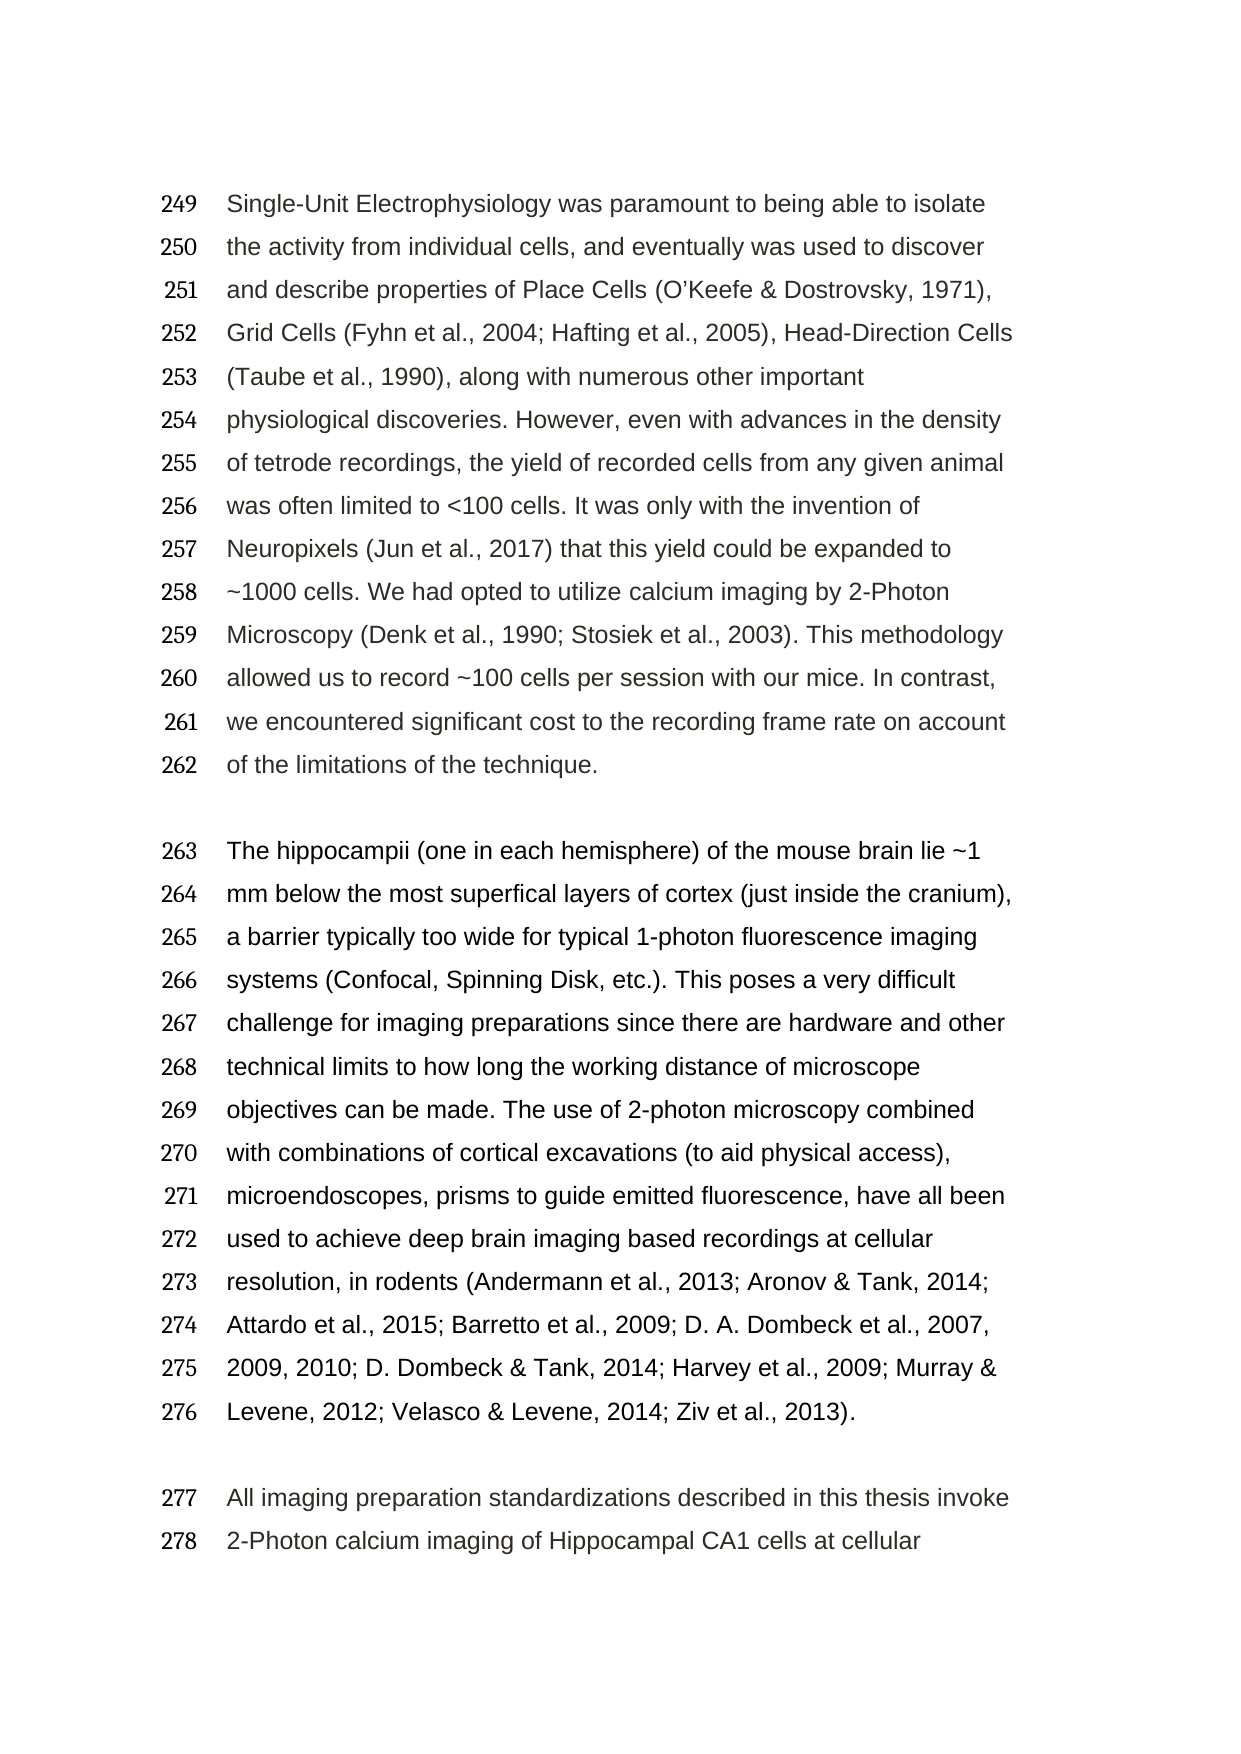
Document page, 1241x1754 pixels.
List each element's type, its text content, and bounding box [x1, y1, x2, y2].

text The hippocampii (one in each hemisphere) of the mouse brain lie ~1 mm below the most superfical layers of cortex (just inside the cranium), a barrier typically too wide for typical 1-photon fluorescence imaging systems (Confocal, Spinning Disk, etc.). This poses a very difficult challenge for imaging preparations since there are hardware and other technical limits to how long the working distance of microscope objectives can be made. The use of 2-photon microscopy combined with combinations of cortical excavations (to aid physical access), microendoscopes, prisms to guide emitted fluorescence, have all been used to achieve deep brain imaging based recordings at cellular resolution, in rodents (Andermann et al., 2013; Aronov & Tank, 2014; Attardo et al., 2015; Barretto et al., 2009; D. A. Dombeck et al., 2007, 2009, 2010; D. Dombeck & Tank, 2014; Harvey et al., 2009; Murray & Levene, 2012; Velasco & Levene, 2014; Ziv et al., 2013)⁠. [226, 836, 1014, 1425]
text All imaging preparation standardizations described in this thesis invoke 2-Photon calcium imaging of Hippocampal CA1 cells at cellular [226, 1483, 1014, 1554]
text Single-Unit Electrophysiology was paramount to being able to isolate the activity from individual cells, and eventually was used to discover and describe properties of Place Cells (O’Keefe & Dostrovsky, 1971), Grid Cells (Fyhn et al., 2004; Hafting et al., 2005)⁠, Head-Direction Cells (Taube et al., 1990)⁠, along with numerous other important physiological discoveries. However, even with advances in the density of tetrode recordings, the yield of recorded cells from any given animal was often limited to <100 cells. It was only with the invention of Neuropixels (Jun et al., 2017)⁠ that this yield could be expanded to ~1000 cells. We had opted to utilize calcium imaging by 2-Photon Microscopy (Denk et al., 1990; Stosiek et al., 2003)⁠. This methodology allowed us to record ~100 cells per session with our mice. In contrast, we encountered significant cost to the recording frame rate on account of the limitations of the technique. [226, 189, 1014, 778]
